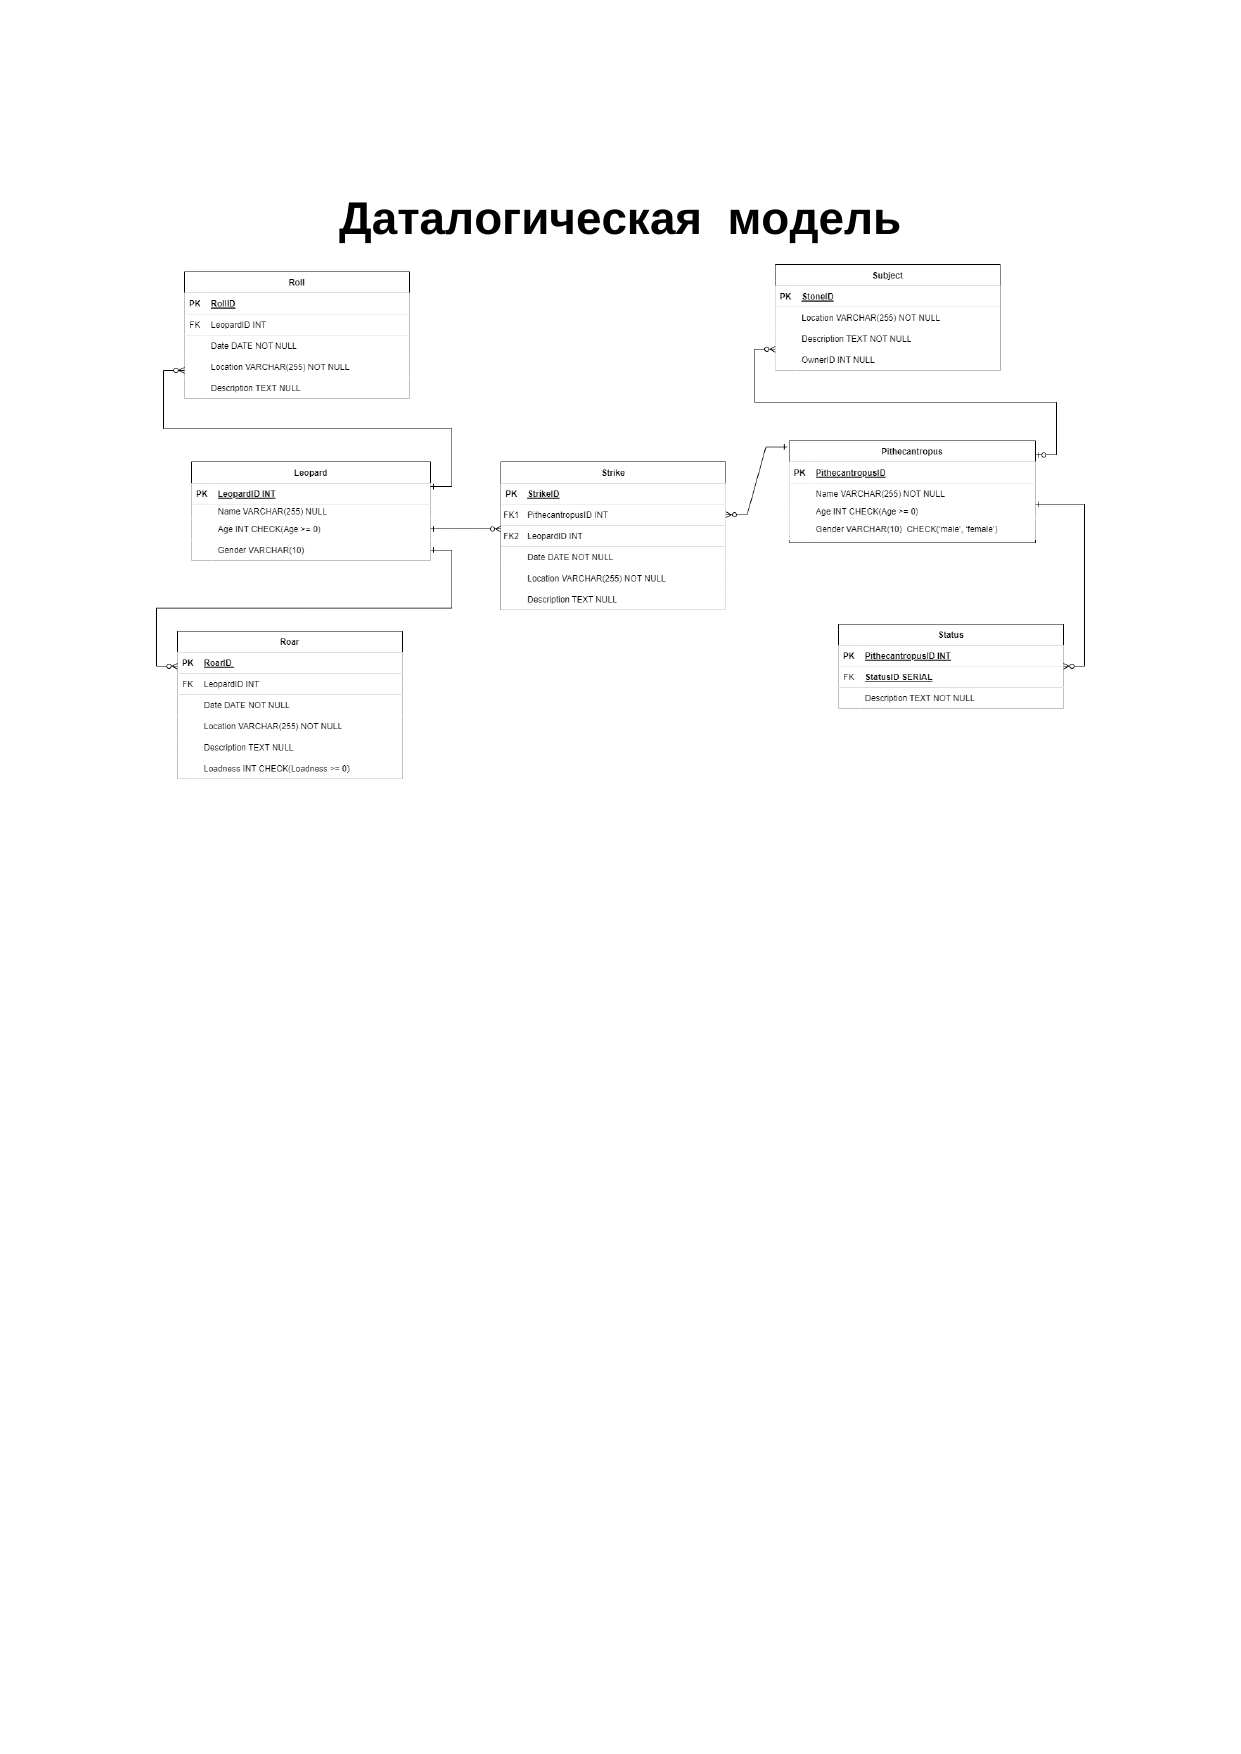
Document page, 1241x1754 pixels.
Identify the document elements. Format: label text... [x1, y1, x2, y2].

picture [150, 264, 1091, 779]
subtitle Даталогическая модель [150, 192, 1090, 244]
